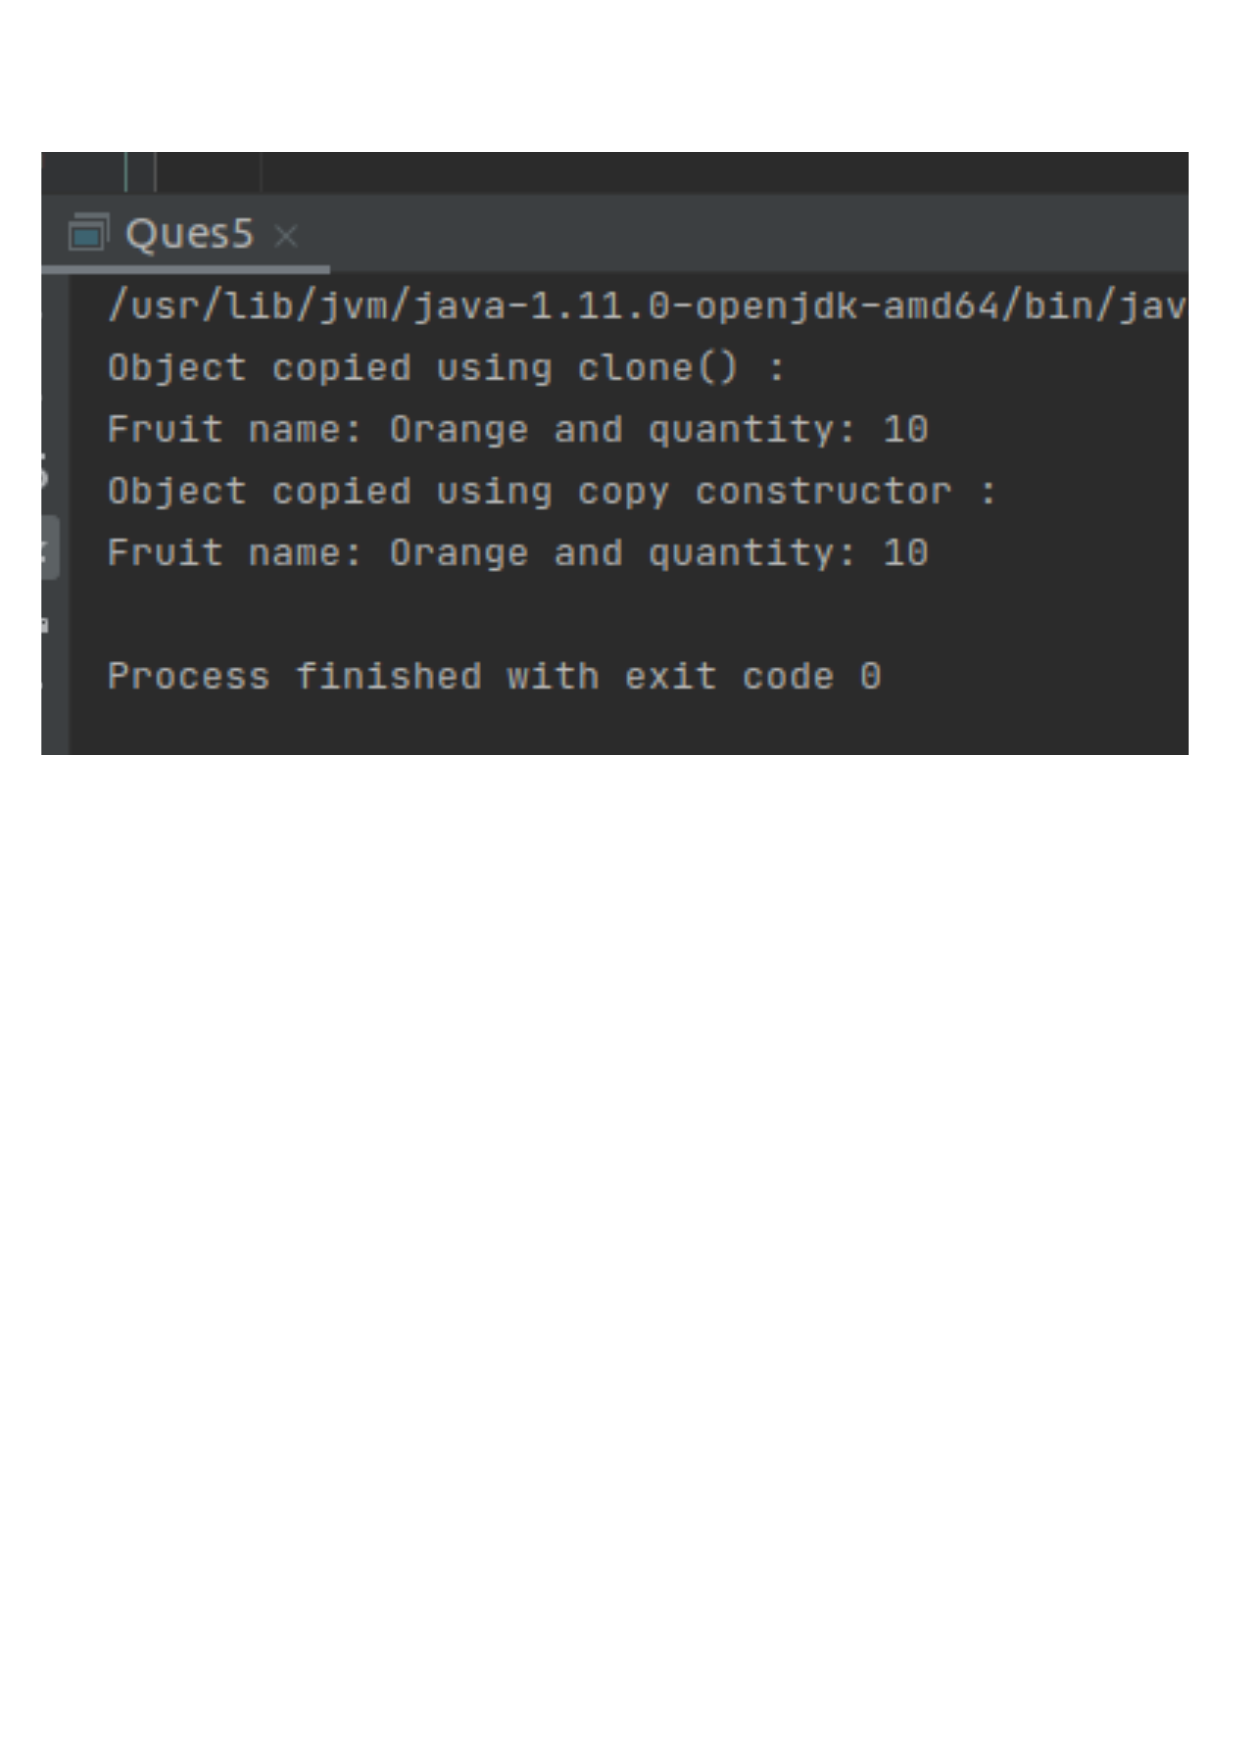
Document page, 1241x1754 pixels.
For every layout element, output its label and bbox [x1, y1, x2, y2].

picture [41, 152, 323, 755]
